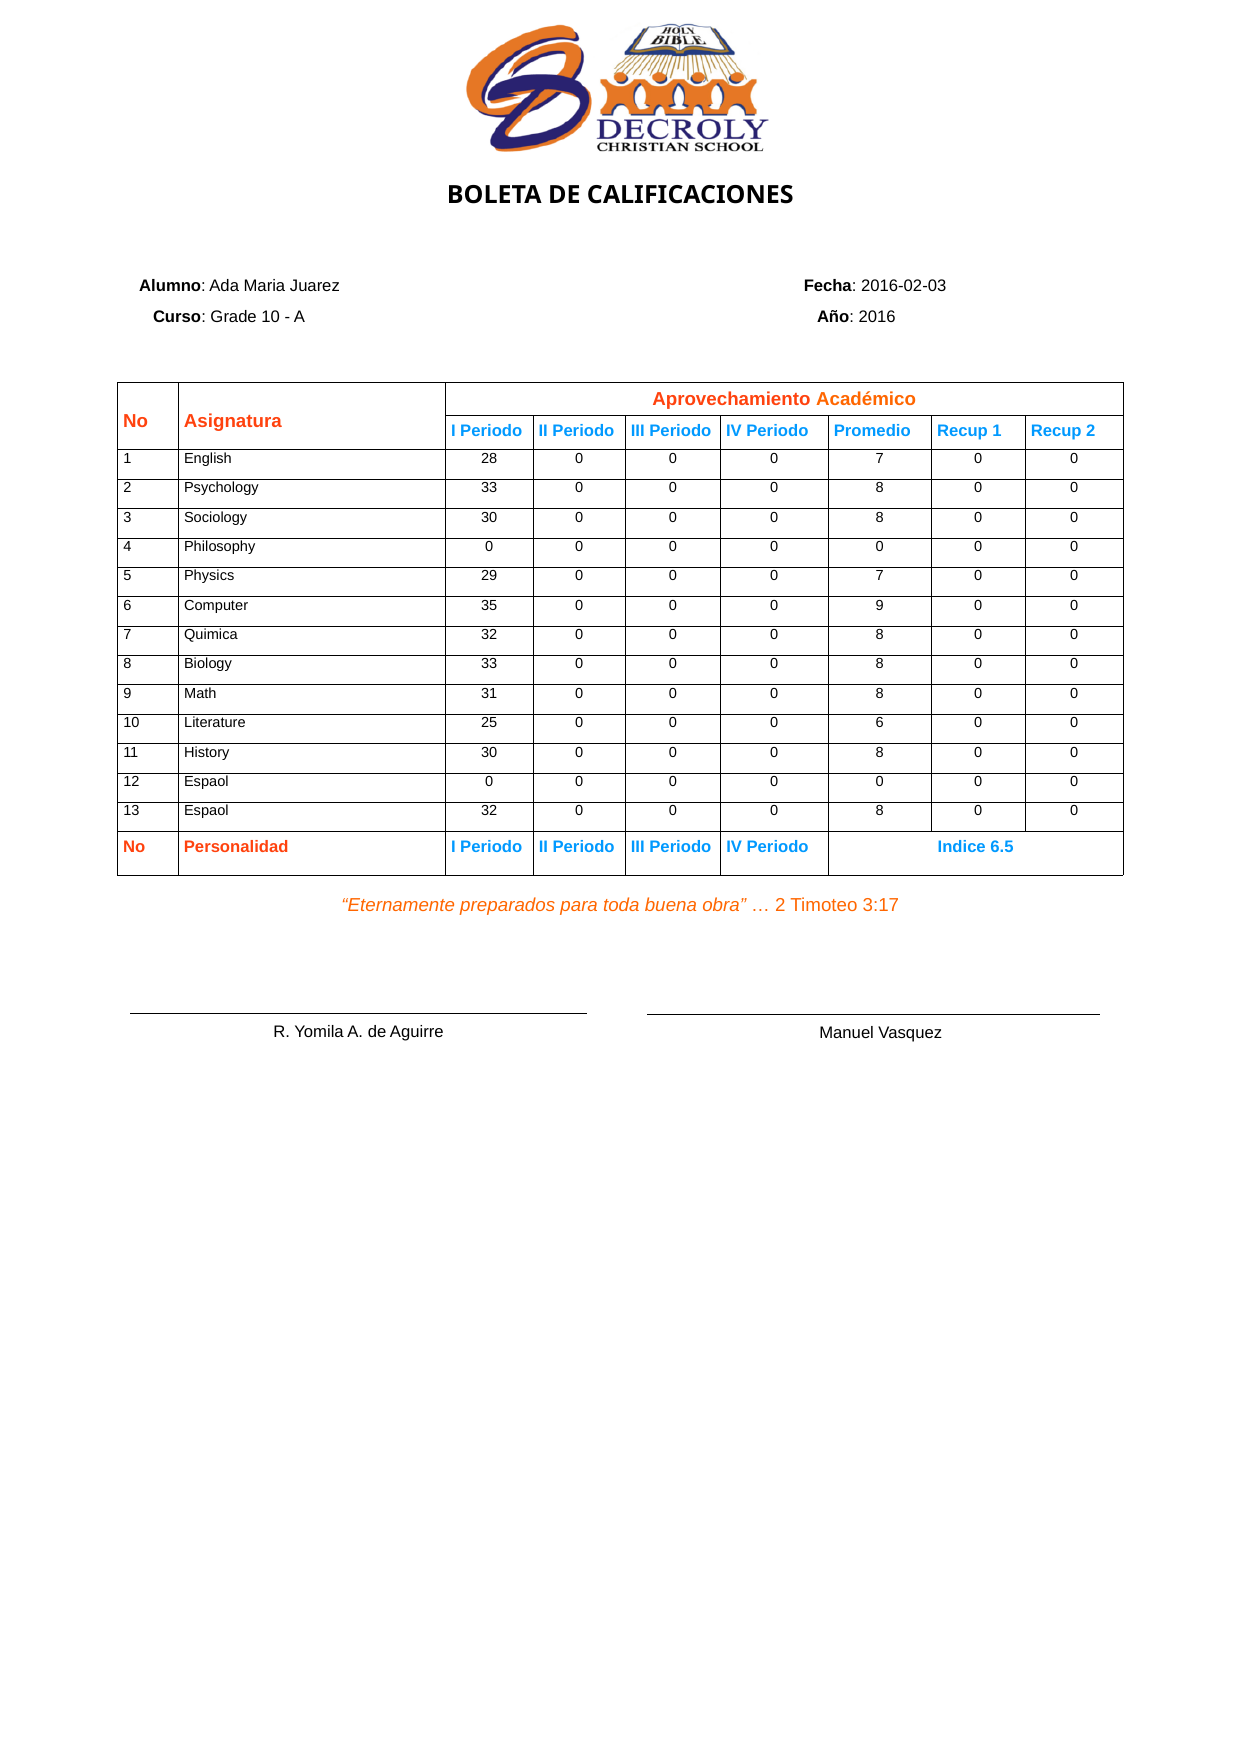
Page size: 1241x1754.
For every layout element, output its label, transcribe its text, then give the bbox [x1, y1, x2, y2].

text Año: 2016 [803, 307, 1100, 326]
table_cell Computer [179, 597, 445, 626]
table_cell 2 [118, 480, 178, 508]
table_cell 32 [446, 803, 533, 831]
table_cell 0 [534, 627, 625, 655]
table_cell 0 [1026, 568, 1123, 596]
table_cell Quimica [179, 627, 445, 655]
table_cell 6 [118, 597, 178, 626]
table_cell 0 [1026, 715, 1123, 743]
table_cell Promedio [829, 416, 931, 449]
table_cell 0 [932, 744, 1025, 772]
table_cell 0 [534, 509, 625, 537]
table_cell 0 [721, 744, 828, 772]
table_cell 0 [1026, 774, 1123, 802]
picture [453, 15, 788, 169]
table_header I Periodo [446, 832, 533, 874]
table_header 0 [721, 450, 828, 479]
table_cell 0 [626, 509, 720, 537]
table_cell 0 [626, 715, 720, 743]
table_header III Periodo [626, 832, 720, 874]
table_cell 0 [626, 480, 720, 508]
table_cell Biology [179, 656, 445, 684]
table_cell 35 [446, 597, 533, 626]
table_cell 0 [1026, 539, 1123, 567]
table_cell 4 [118, 539, 178, 567]
table_header II Periodo [534, 832, 625, 874]
table_cell 0 [1026, 597, 1123, 626]
table_cell 0 [534, 539, 625, 567]
table_cell 0 [534, 597, 625, 626]
table_cell Philosophy [179, 539, 445, 567]
table_cell 0 [534, 656, 625, 684]
table_cell 0 [534, 568, 625, 596]
table_cell Recup 1 [932, 416, 1025, 449]
table_cell 0 [721, 803, 828, 831]
table_cell 0 [626, 627, 720, 655]
table_header English [179, 450, 445, 479]
table_cell Espaol [179, 803, 445, 831]
table_cell 9 [829, 597, 931, 626]
table_cell 25 [446, 715, 533, 743]
table_cell 31 [446, 685, 533, 714]
table_cell History [179, 744, 445, 772]
table_cell 0 [626, 568, 720, 596]
table_cell 0 [829, 539, 931, 567]
table_cell 0 [721, 480, 828, 508]
table_cell 0 [932, 656, 1025, 684]
table_cell 13 [118, 803, 178, 831]
table_cell 0 [534, 774, 625, 802]
table_cell 11 [118, 744, 178, 772]
table_cell 0 [721, 539, 828, 567]
table_cell 8 [829, 744, 931, 772]
table_cell 0 [626, 744, 720, 772]
table_cell 0 [721, 568, 828, 596]
table_cell Math [179, 685, 445, 714]
table_cell 0 [932, 774, 1025, 802]
text “Eternamente preparados para toda buena obra” … 2 Timoteo 3:17 [118, 894, 1122, 915]
table_cell 0 [932, 685, 1025, 714]
table_header No [118, 832, 178, 874]
table_cell 0 [721, 774, 828, 802]
table_cell 0 [721, 509, 828, 537]
table_header 28 [446, 450, 533, 479]
table_cell 33 [446, 480, 533, 508]
table_cell 0 [932, 597, 1025, 626]
table_cell 8 [118, 656, 178, 684]
table_cell Recup 2 [1026, 416, 1123, 449]
table_cell 0 [534, 480, 625, 508]
table_header Asignatura [179, 383, 445, 449]
table_cell II Periodo [534, 416, 625, 449]
table_cell 0 [721, 685, 828, 714]
table_cell 0 [1026, 744, 1123, 772]
table_cell 7 [118, 627, 178, 655]
table_cell 0 [1026, 656, 1123, 684]
table_cell I Periodo [446, 416, 533, 449]
table_header 1 [118, 450, 178, 479]
table_cell 0 [534, 744, 625, 772]
table_cell 0 [932, 480, 1025, 508]
table_cell 0 [932, 568, 1025, 596]
table_cell 0 [626, 774, 720, 802]
table_header Personalidad [179, 832, 445, 874]
table_cell 0 [829, 774, 931, 802]
table_cell 0 [1026, 509, 1123, 537]
table_cell 8 [829, 656, 931, 684]
table_cell 32 [446, 627, 533, 655]
table_cell 8 [829, 509, 931, 537]
table_cell 0 [1026, 627, 1123, 655]
table_cell 0 [446, 774, 533, 802]
table_cell 0 [1026, 685, 1123, 714]
table_cell 0 [534, 803, 625, 831]
table_cell 5 [118, 568, 178, 596]
table_cell 0 [1026, 480, 1123, 508]
text BOLETA DE CALIFICACIONES [118, 176, 1122, 210]
table_cell 0 [534, 685, 625, 714]
table_header 0 [626, 450, 720, 479]
table_cell 30 [446, 509, 533, 537]
text Alumno: Ada Maria Juarez [139, 275, 554, 294]
table_cell 10 [118, 715, 178, 743]
table_cell 9 [118, 685, 178, 714]
table_cell 33 [446, 656, 533, 684]
table_header IV Periodo [721, 832, 828, 874]
table_cell 3 [118, 509, 178, 537]
table_cell 30 [446, 744, 533, 772]
table_cell 0 [626, 803, 720, 831]
text Fecha: 2016-02-03 [803, 275, 1100, 294]
table_cell 0 [932, 803, 1025, 831]
table_header No [118, 383, 178, 449]
table_cell 0 [721, 656, 828, 684]
table_cell 0 [446, 539, 533, 567]
table_cell Espaol [179, 774, 445, 802]
table_cell 7 [829, 568, 931, 596]
table_cell III Periodo [626, 416, 720, 449]
table_header 0 [932, 450, 1025, 479]
text Curso: Grade 10 - A [139, 307, 554, 326]
table_cell 0 [721, 597, 828, 626]
table_cell 8 [829, 627, 931, 655]
table_cell 0 [534, 715, 625, 743]
table_cell 6 [829, 715, 931, 743]
table_header Indice 6.5 [829, 832, 1123, 874]
table_cell 0 [932, 509, 1025, 537]
table_cell Psychology [179, 480, 445, 508]
table_cell Sociology [179, 509, 445, 537]
table_cell 0 [721, 715, 828, 743]
table_cell Physics [179, 568, 445, 596]
table_cell 0 [932, 627, 1025, 655]
table_cell Literature [179, 715, 445, 743]
table_cell 8 [829, 685, 931, 714]
table_cell 0 [1026, 803, 1123, 831]
table_header 7 [829, 450, 931, 479]
table_cell 0 [626, 685, 720, 714]
table_cell 0 [626, 597, 720, 626]
table_cell IV Periodo [721, 416, 828, 449]
table_cell 0 [932, 715, 1025, 743]
table_cell 0 [932, 539, 1025, 567]
table_header 0 [534, 450, 625, 479]
table_cell 8 [829, 803, 931, 831]
table_cell 8 [829, 480, 931, 508]
text Manuel Vasquez [656, 1023, 1091, 1042]
table_header Aprovechamiento Académico [446, 383, 1123, 415]
table_cell 0 [626, 656, 720, 684]
text R. Yomila A. de Aguirre [139, 1022, 578, 1041]
table_cell 29 [446, 568, 533, 596]
table_header 0 [1026, 450, 1123, 479]
table_cell 0 [721, 627, 828, 655]
table_cell 12 [118, 774, 178, 802]
table_cell 0 [626, 539, 720, 567]
